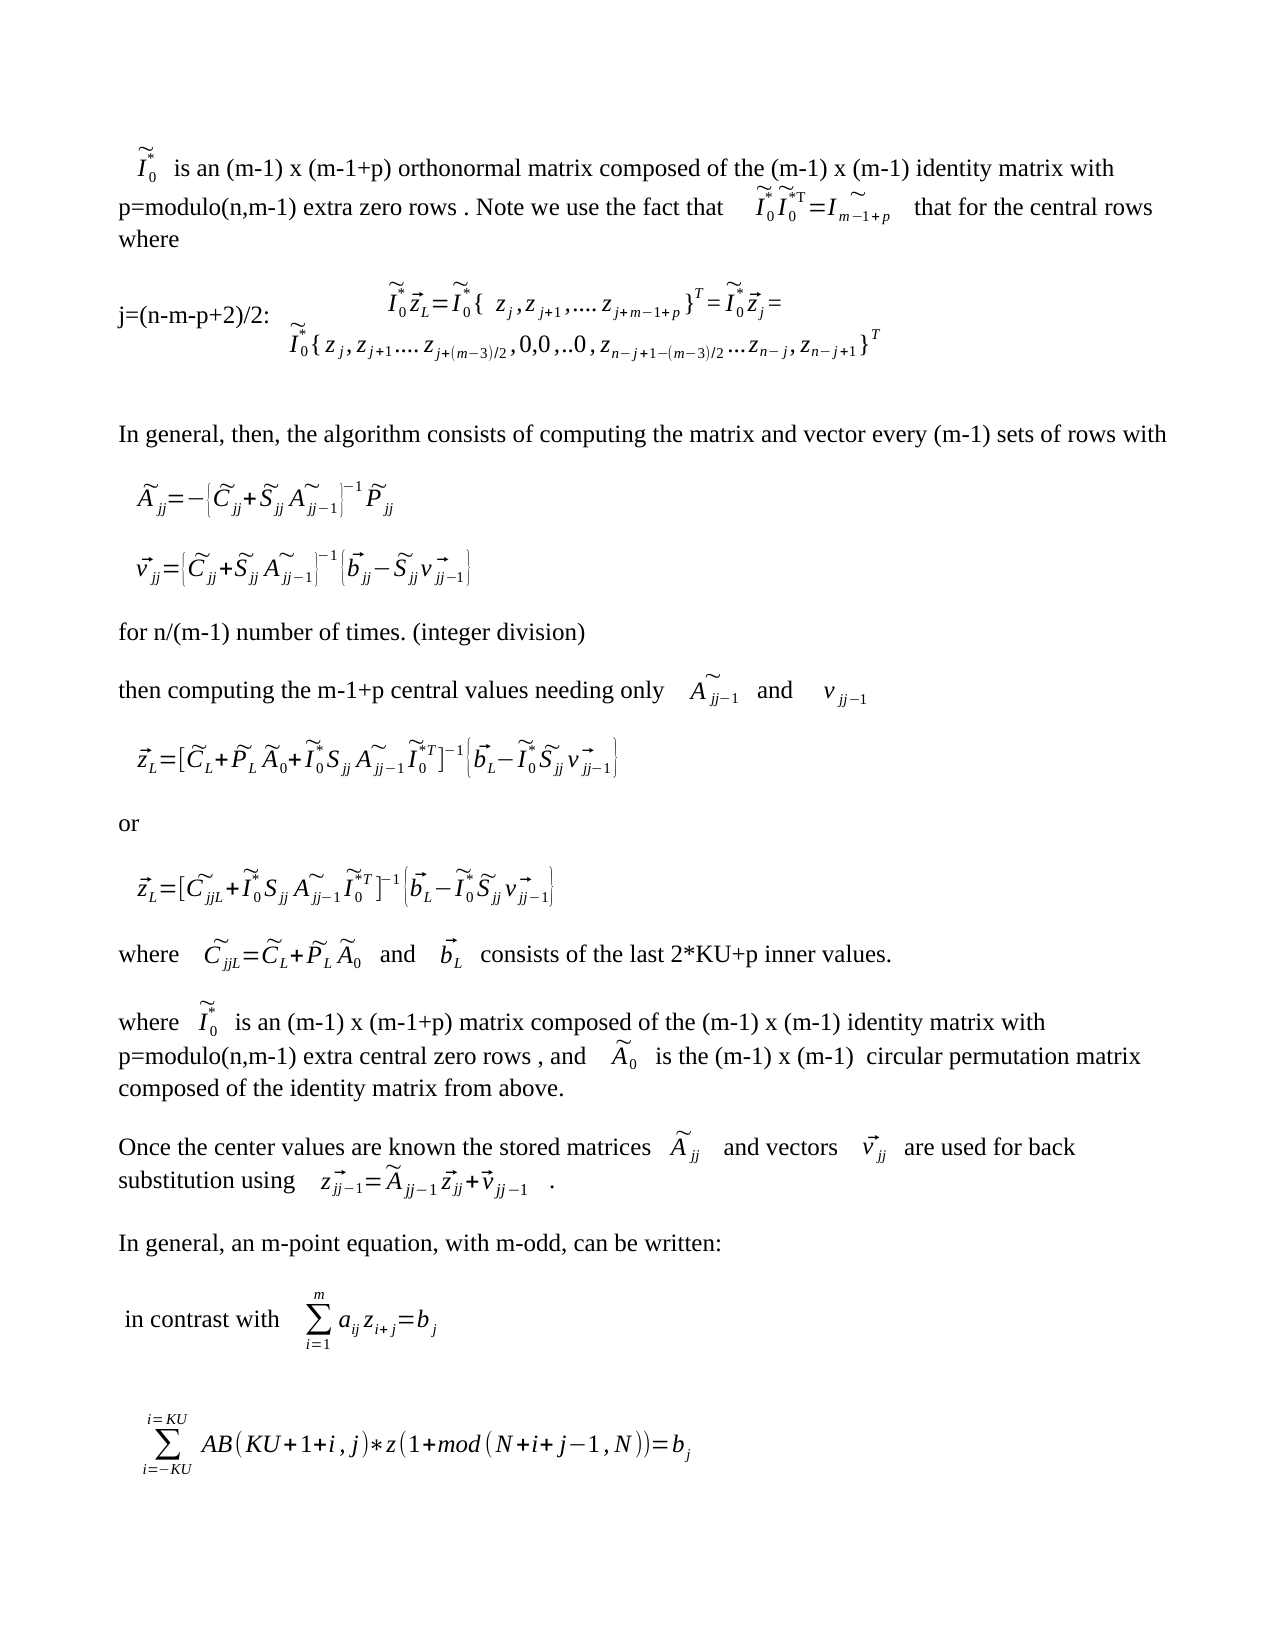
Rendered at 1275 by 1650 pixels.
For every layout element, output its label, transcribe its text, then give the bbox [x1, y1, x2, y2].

text In general, an m-point equation, with m-odd, can be written: [118, 1228, 1187, 1257]
text is an (m-1) x (m-1+p) orthonormal matrix composed of the (m-1) x (m-1) identity matrix with p=modulo(n,m-1) extra zero rows . Note we use the fact that that for the central rows where [118, 147, 1187, 253]
text Once the center values are known the stored matrices and vectors are used for back substitution using . [118, 1131, 1187, 1199]
text then computing the m-1+p central values needing only and [118, 674, 1187, 708]
text j=(n-m-p+2)/2: [118, 282, 1187, 362]
text whereis an (m-1) x (m-1+p) matrix composed of the (m-1) x (m-1) identity matrix with p=modulo(n,m-1) extra central zero rows , and is the (m-1) x (m-1) circular permutation matrix composed of the identity matrix from above. [118, 1001, 1187, 1102]
text for n/(m-1) number of times. (integer division) [118, 617, 1187, 645]
text In general, then, the algorithm consists of computing the matrix and vector every (m-1) sets of rows with [118, 419, 1187, 448]
text where and consists of the last 2*KU+p inner values. [118, 937, 1187, 972]
text or [118, 808, 1187, 837]
text in contrast with [118, 1286, 1187, 1353]
